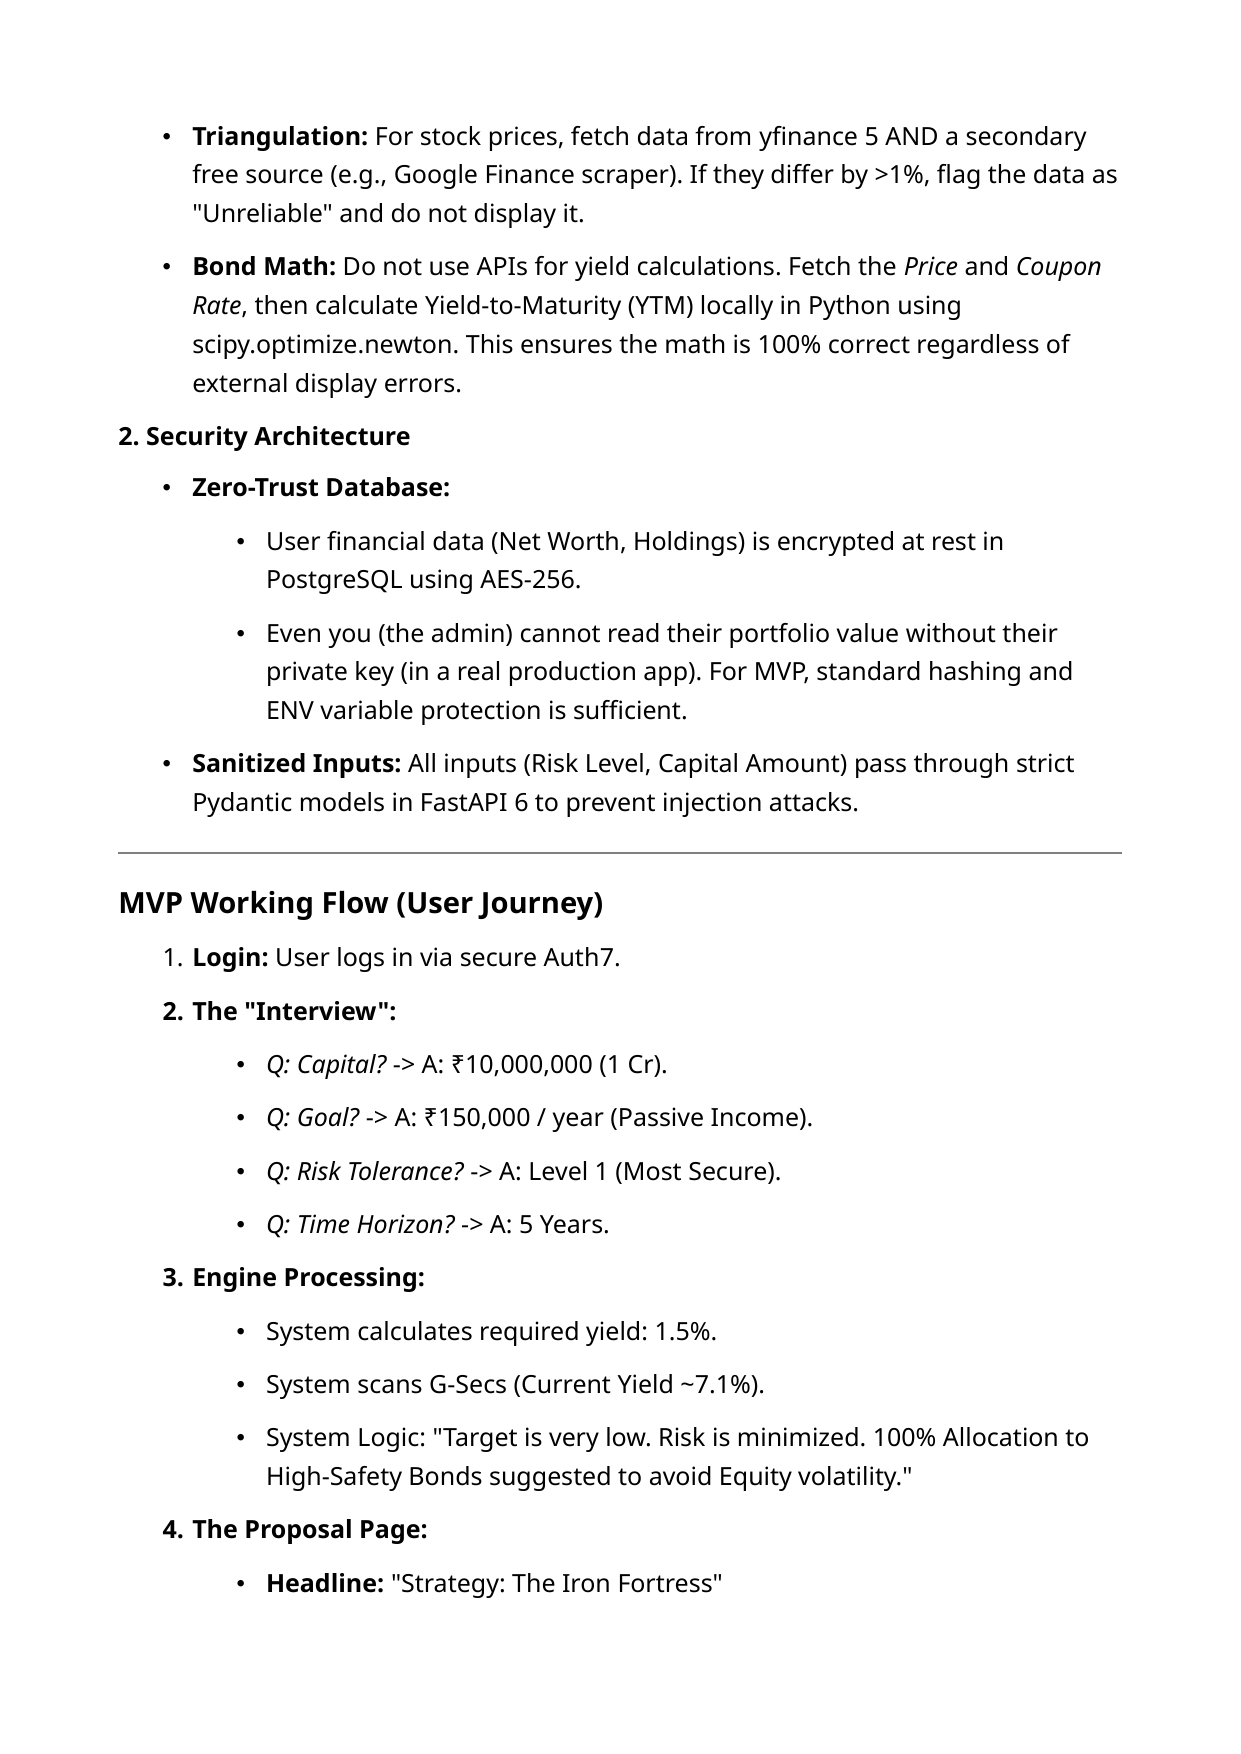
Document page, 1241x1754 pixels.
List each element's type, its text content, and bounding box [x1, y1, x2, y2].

list User financial data (Net Worth, Holdings) is encrypted at rest in PostgreSQL using AES-256. [236, 523, 1122, 596]
list Q: Risk Tolerance? -> A: Level 1 (Most Secure). [236, 1153, 1122, 1187]
list Even you (the admin) cannot read their portfolio value without their private key (in a real production app). For MVP, standard hashing and ENV variable protection is sufficient. [236, 615, 1122, 727]
list Login: User logs in via secure Auth7. [162, 940, 1122, 974]
list Q: Capital? -> A: ₹10,000,000 (1 Cr). [236, 1047, 1122, 1081]
list The Proposal Page: [162, 1512, 1122, 1546]
list Q: Goal? -> A: ₹150,000 / year (Passive Income). [236, 1100, 1122, 1134]
list System Logic: "Target is very low. Risk is minimized. 100% Allocation to High-Safety Bonds suggested to avoid Equity volatility." [236, 1420, 1122, 1493]
list The "Interview": [162, 993, 1122, 1027]
list Zero-Trust Database: [162, 470, 1122, 504]
list Bond Math: Do not use APIs for yield calculations. Fetch the Price and Coupon Rate, then calculate Yield-to-Maturity (YTM) locally in Python using scipy.optimize.newton. This ensures the math is 100% correct regardless of external display errors. [162, 249, 1122, 399]
subtitle MVP Working Flow (User Journey) [118, 882, 1122, 922]
list System calculates required yield: 1.5%. [236, 1313, 1122, 1347]
list Sanitized Inputs: All inputs (Risk Level, Capital Amount) pass through strict Pydantic models in FastAPI 6 to prevent injection attacks. [162, 746, 1122, 819]
list Headline: "Strategy: The Iron Fortress" [236, 1566, 1122, 1599]
list Triangulation: For stock prices, fetch data from yfinance 5 AND a secondary free source (e.g., Google Finance scraper). If they differ by >1%, flag the data as "Unreliable" and do not display it. [162, 118, 1122, 230]
list System scans G-Secs (Current Yield ~7.1%). [236, 1367, 1122, 1401]
subtitle 2. Security Architecture [118, 418, 1122, 453]
list Engine Processing: [162, 1260, 1122, 1294]
list Q: Time Horizon? -> A: 5 Years. [236, 1207, 1122, 1241]
